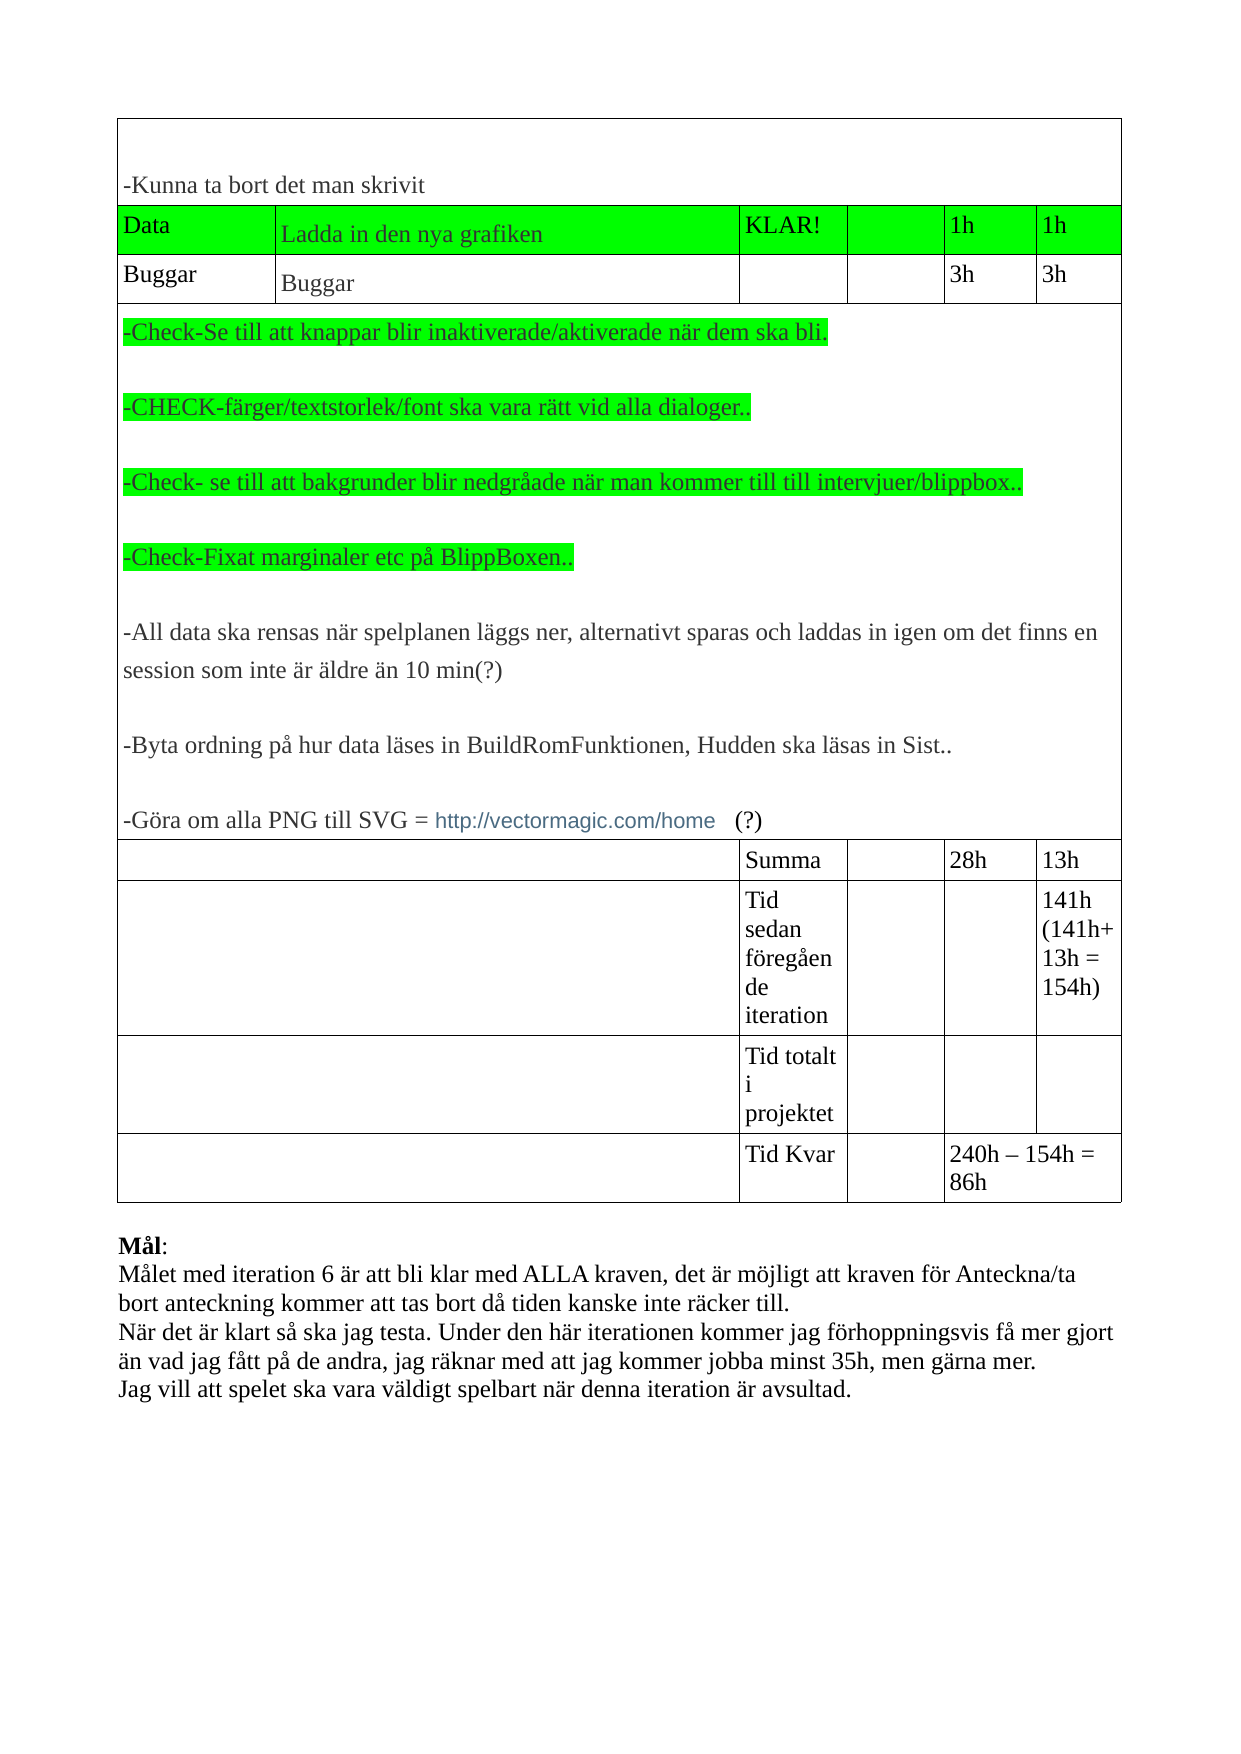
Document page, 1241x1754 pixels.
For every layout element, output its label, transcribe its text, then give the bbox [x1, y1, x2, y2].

table_cell [118, 1134, 739, 1202]
table_cell Summa [740, 840, 847, 880]
table_cell [848, 881, 944, 1035]
table_cell [1037, 1036, 1121, 1133]
table_cell [118, 1036, 739, 1133]
table_cell [848, 255, 944, 303]
table_cell KLAR! [740, 206, 847, 254]
table_cell Tid totalt i projektet [740, 1036, 847, 1133]
table_cell [848, 1134, 944, 1202]
table_cell 28h [945, 840, 1036, 880]
table_cell [118, 881, 739, 1035]
table_cell 3h [1037, 255, 1121, 303]
table_cell Tid Kvar [740, 1134, 847, 1202]
table_cell [848, 1036, 944, 1133]
table_cell [945, 881, 1036, 1035]
table_cell 141h (141h+13h = 154h) [1037, 881, 1121, 1035]
table_cell Ladda in den nya grafiken [276, 206, 739, 254]
table_cell [848, 840, 944, 880]
table_cell 1h [945, 206, 1036, 254]
table_cell -Check-Se till att knappar blir inaktiverade/aktiverade när dem ska bli. -CHECK-färger/textstorlek/font ska vara rätt vid alla dialoger.. -Check- se till att bakgrunder blir nedgråade när man kommer till till intervjuer/blippbox.. -Check-Fixat marginaler etc på BlippBoxen.. -All data ska rensas när spelplanen läggs ner, alternativt sparas och laddas in igen om det finns en session som inte är äldre än 10 min(?) -Byta ordning på hur data läses in BuildRomFunktionen, Hudden ska läsas in Sist.. -Göra om alla PNG till SVG = http://vectormagic.com/home (?) [118, 304, 1121, 839]
text Målet med iteration 6 är att bli klar med ALLA kraven, det är möjligt att kraven för Anteckna/ta bort anteckning kommer att tas bort då tiden kanske inte räcker till. [118, 1259, 1122, 1317]
text När det är klart så ska jag testa. Under den här iterationen kommer jag förhoppningsvis få mer gjort än vad jag fått på de andra, jag räknar med att jag kommer jobba minst 35h, men gärna mer. Jag vill att spelet ska vara väldigt spelbart när denna iteration är avsultad. [118, 1317, 1122, 1403]
table_cell [740, 255, 847, 303]
table_cell [945, 1036, 1036, 1133]
table_cell 240h – 154h = 86h [945, 1134, 1121, 1202]
table_cell 1h [1037, 206, 1121, 254]
table_cell Buggar [276, 255, 739, 303]
table_cell -Kunna ta bort det man skrivit [118, 119, 1121, 205]
text Mål: [118, 1231, 1122, 1259]
table_cell Tid sedan föregående iteration [740, 881, 847, 1035]
table_cell 13h [1037, 840, 1121, 880]
table_cell [848, 206, 944, 254]
table_cell 3h [945, 255, 1036, 303]
table_cell [118, 840, 739, 880]
table_cell Buggar [118, 255, 275, 303]
table_cell Data [118, 206, 275, 254]
